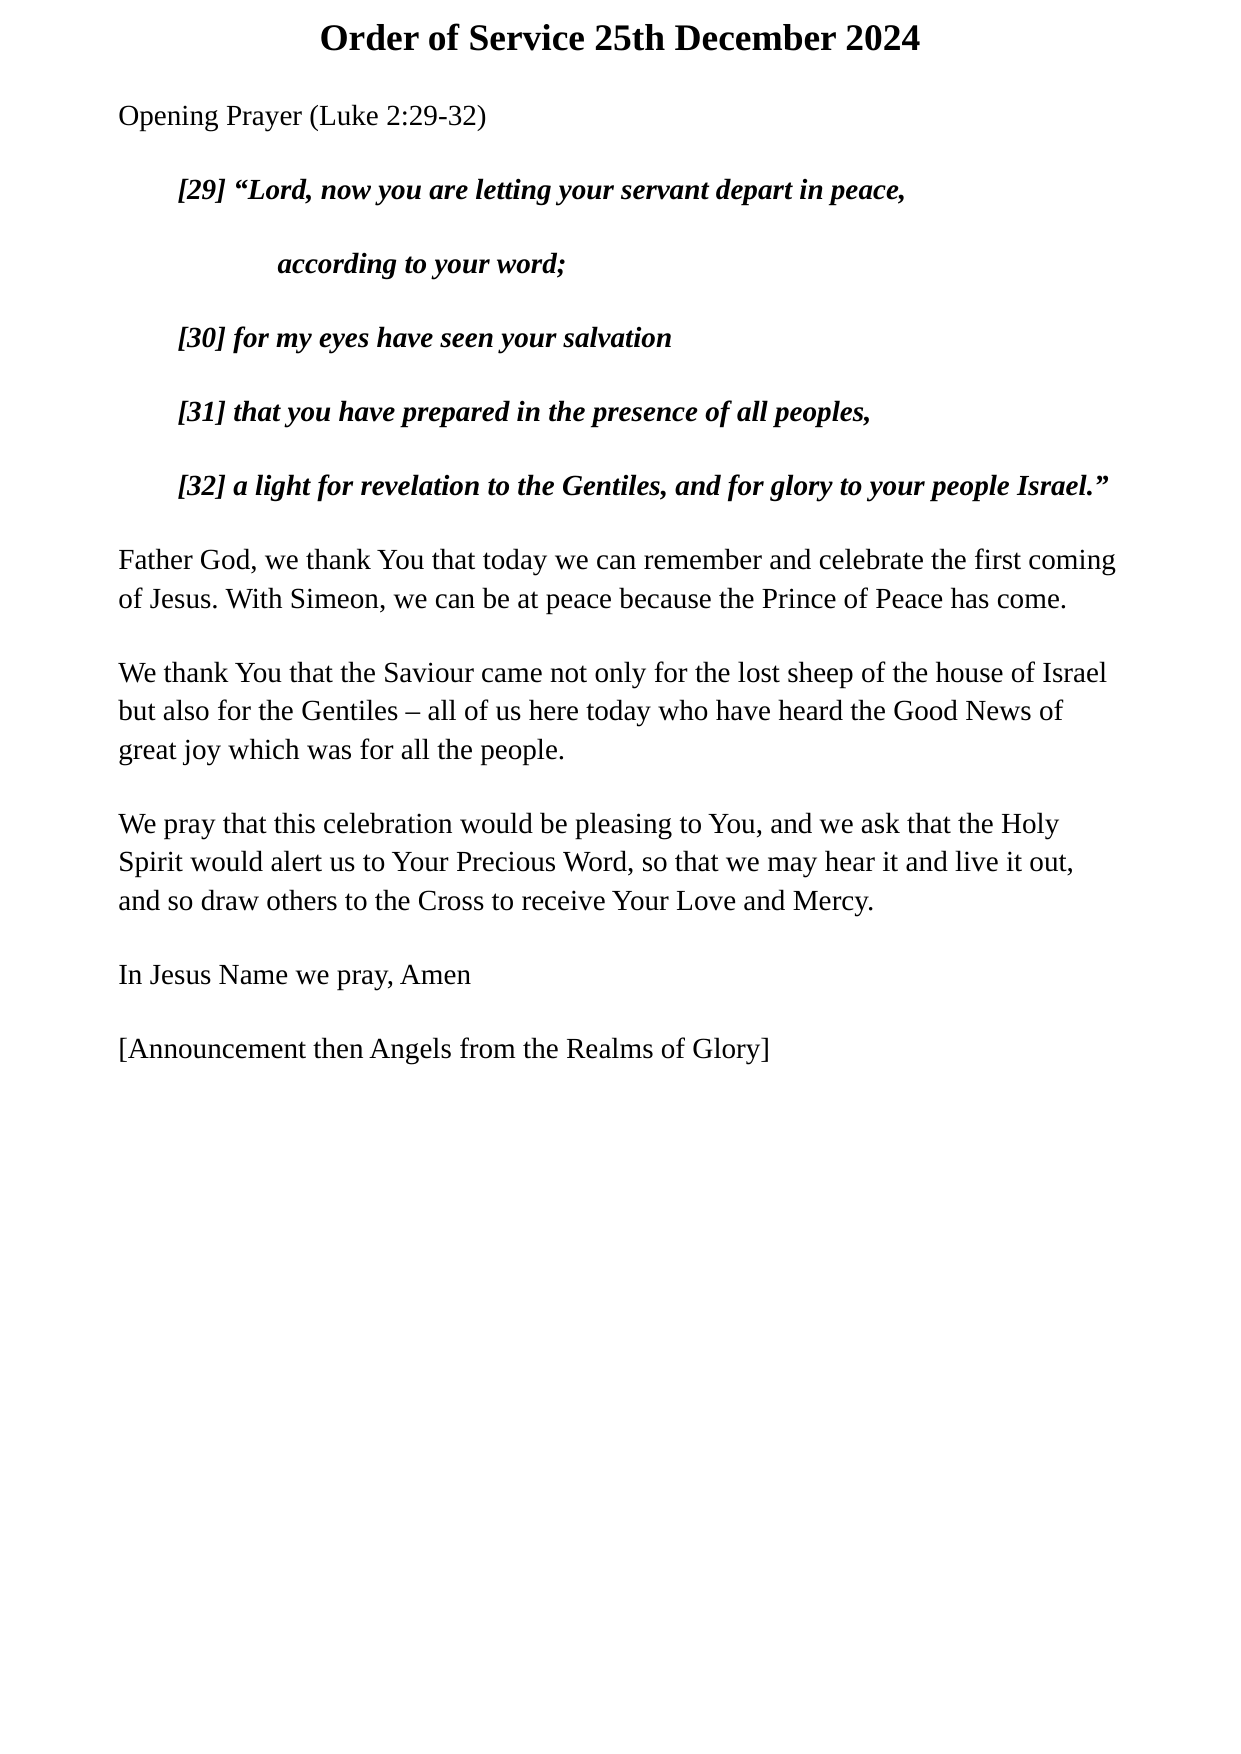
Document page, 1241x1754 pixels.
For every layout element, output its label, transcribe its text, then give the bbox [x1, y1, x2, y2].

text Opening Prayer (Luke 2:29-32) [118, 98, 1122, 132]
text Father God, we thank You that today we can remember and celebrate the first coming of Jesus. With Simeon, we can be at peace because the Prince of Peace has come. [118, 542, 1122, 614]
text We pray that this celebration would be pleasing to You, and we ask that the Holy Spirit would alert us to Your Precious Word, so that we may hear it and live it out, and so draw others to the Cross to receive Your Love and Mercy. [118, 806, 1122, 916]
text according to your word; [248, 246, 1122, 280]
text [Announcement then Angels from the Realms of Glory] [118, 1031, 1122, 1064]
text In Jesus Name we pray, Amen [118, 957, 1122, 990]
text [31] that you have prepared in the presence of all peoples, [177, 394, 1122, 428]
text [32] a light for revelation to the Gentiles, and for glory to your people Israel.” [177, 468, 1122, 502]
text [29] “Lord, now you are letting your servant depart in peace, [177, 172, 1122, 206]
text [30] for my eyes have seen your salvation [177, 320, 1122, 354]
text We thank You that the Saviour came not only for the lost sheep of the house of Israel but also for the Gentiles – all of us here today who have heard the Good News of great joy which was for all the people. [118, 655, 1122, 765]
